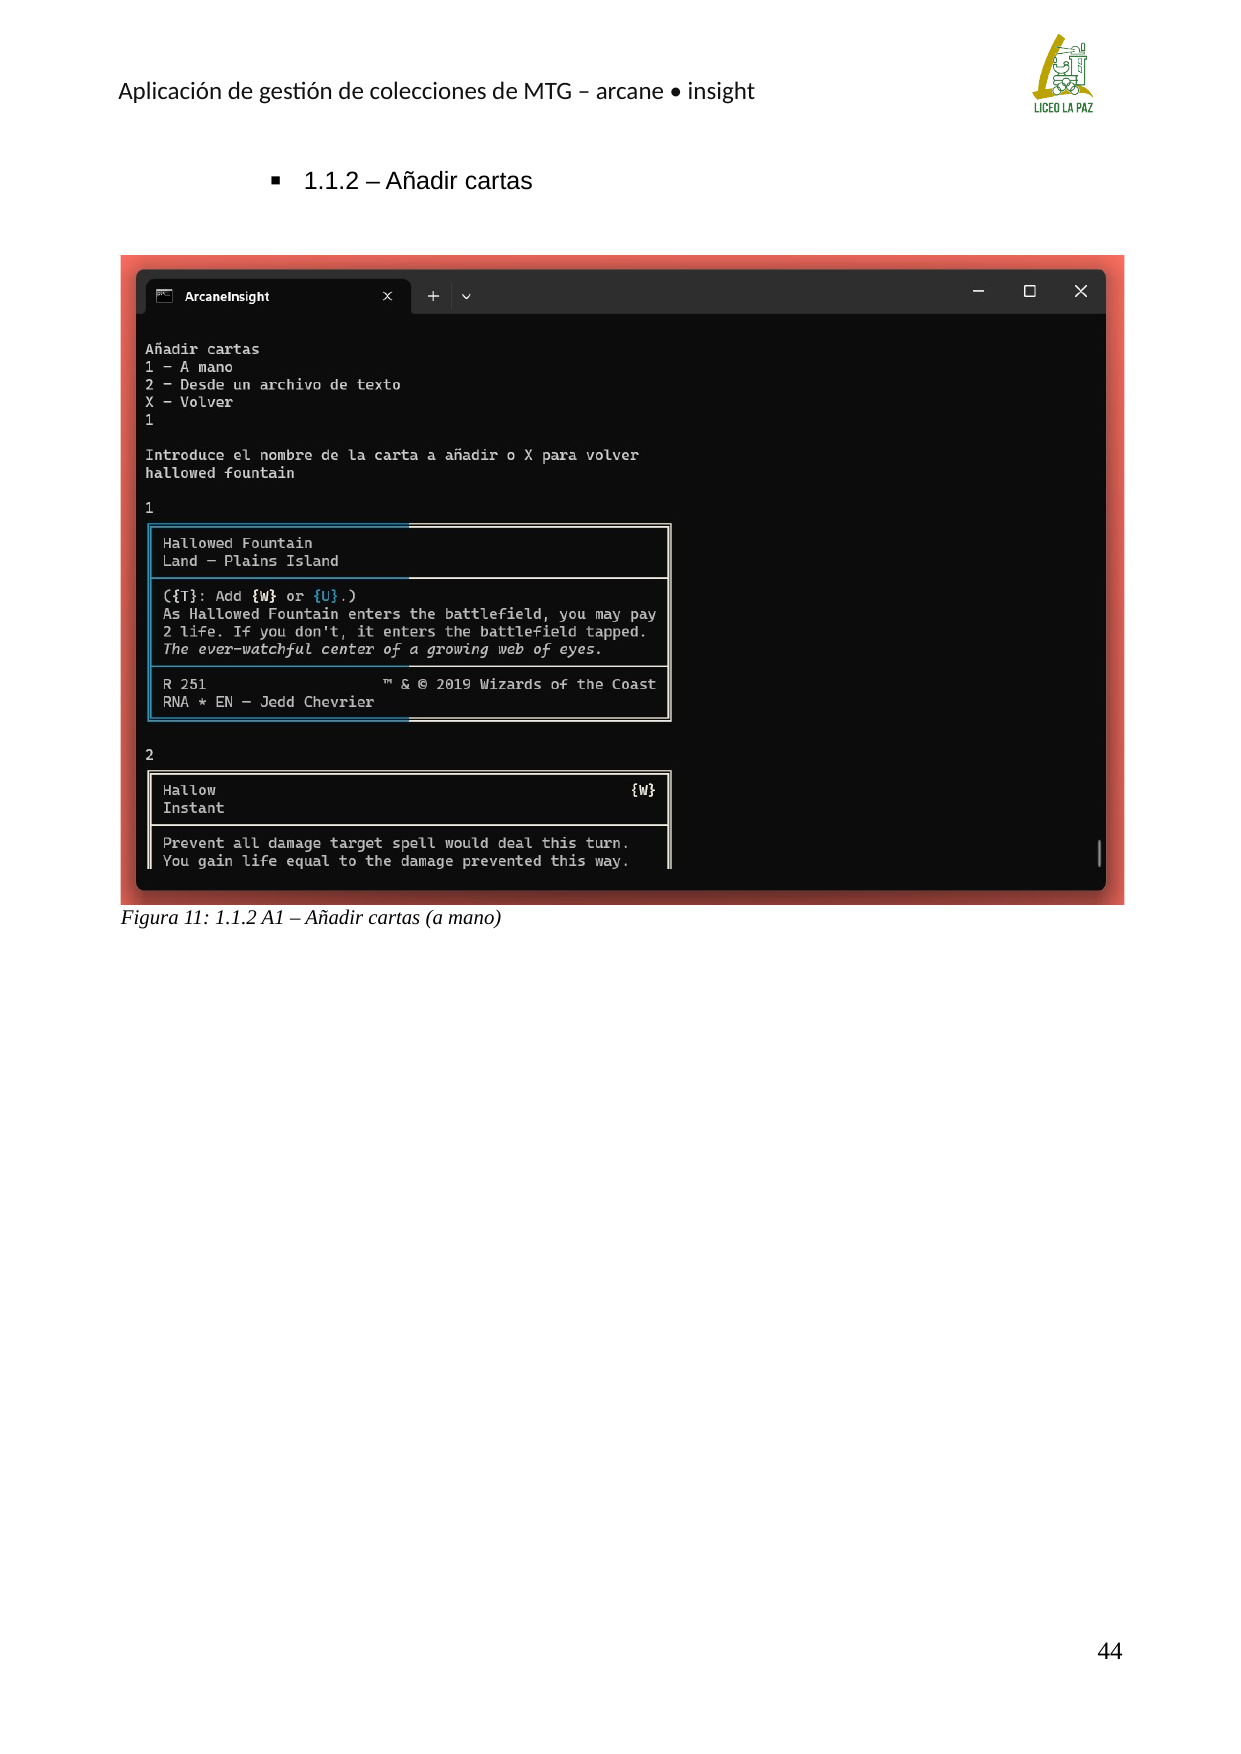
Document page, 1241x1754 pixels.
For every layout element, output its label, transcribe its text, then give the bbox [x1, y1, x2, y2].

picture [120, 255, 1125, 905]
list 1.1.2 – Añadir cartas [266, 166, 1122, 194]
text Figura 11: 1.1.2 A1 – Añadir cartas (a mano) [121, 905, 1124, 929]
picture [1025, 26, 1100, 121]
